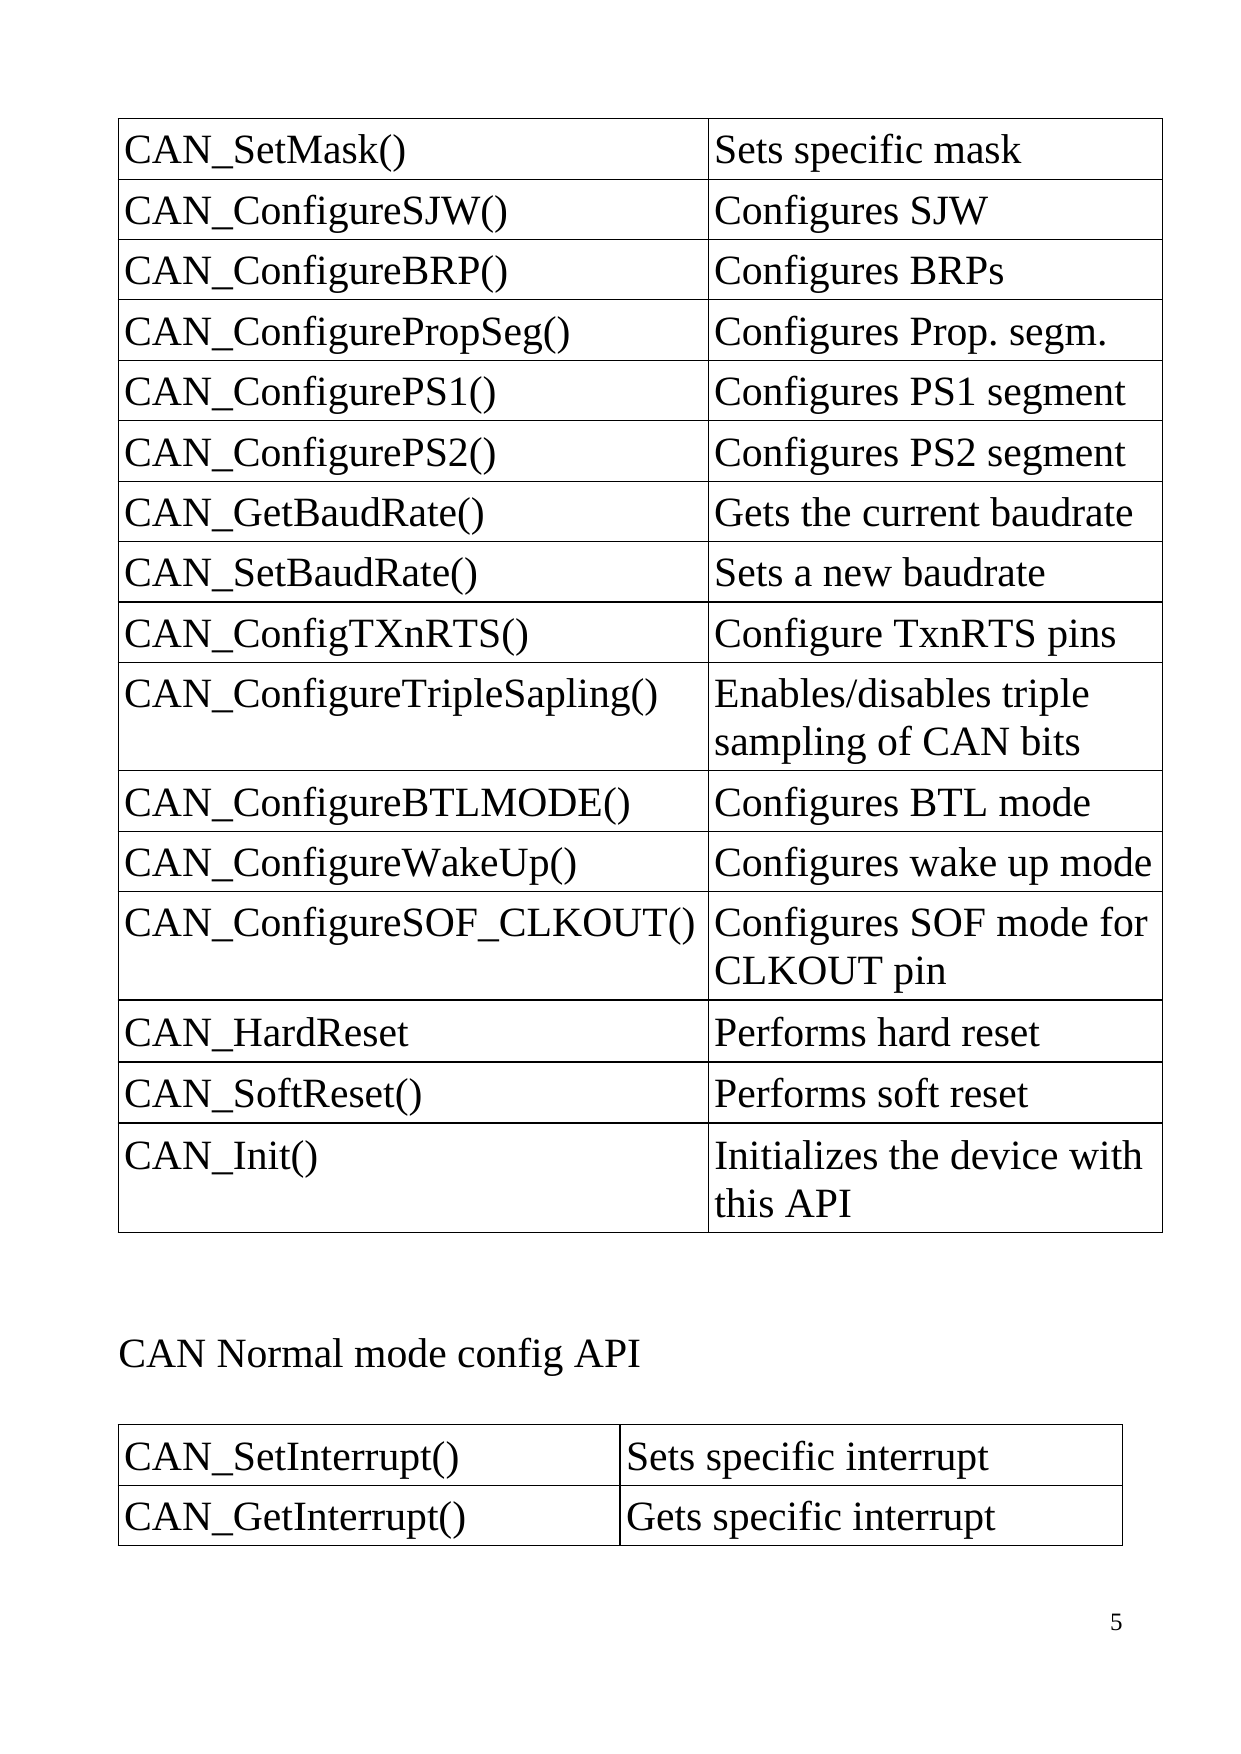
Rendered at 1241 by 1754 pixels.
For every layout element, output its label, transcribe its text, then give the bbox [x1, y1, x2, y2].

table_header CAN_SetInterrupt() [119, 1425, 619, 1485]
table_cell CAN_ConfigureBRP() [119, 240, 708, 299]
table_header Performs soft reset [709, 1063, 1162, 1122]
text CAN Normal mode config API [118, 1328, 1122, 1376]
table_cell CAN_GetBaudRate() [119, 482, 708, 541]
table_cell Enables/disables triple sampling of CAN bits [709, 663, 1162, 770]
table_cell Configures BRPs [709, 240, 1162, 299]
table_cell CAN_ConfigureTripleSapling() [119, 663, 708, 770]
table_header CAN_Init() [119, 1124, 708, 1232]
table_cell CAN_GetInterrupt() [119, 1486, 619, 1545]
table_cell Sets a new baudrate [709, 542, 1162, 601]
table_cell CAN_ConfigureSJW() [119, 180, 708, 239]
table_cell Gets the current baudrate [709, 482, 1162, 541]
table_cell Configures PS1 segment [709, 361, 1162, 420]
table_cell CAN_ConfigTXnRTS() [119, 603, 708, 662]
table_cell Gets specific interrupt [621, 1486, 1122, 1545]
table_cell CAN_ConfigurePropSeg() [119, 300, 708, 360]
table_cell Configures BTL mode [709, 771, 1162, 831]
table_cell CAN_ConfigureBTLMODE() [119, 771, 708, 831]
table_cell Sets specific mask [709, 119, 1162, 178]
table_header CAN_HardReset [119, 1001, 708, 1061]
table_cell CAN_ConfigurePS1() [119, 361, 708, 420]
table_cell Configures wake up mode [709, 832, 1162, 891]
table_cell CAN_ConfigurePS2() [119, 421, 708, 481]
table_cell Configures SJW [709, 180, 1162, 239]
table_header Performs hard reset [709, 1001, 1162, 1061]
table_header Initializes the device with this API [709, 1124, 1162, 1232]
table_cell Configures Prop. segm. [709, 300, 1162, 360]
table_cell CAN_ConfigureWakeUp() [119, 832, 708, 891]
table_cell Configures PS2 segment [709, 421, 1162, 481]
table_header CAN_SoftReset() [119, 1063, 708, 1122]
table_cell Configure TxnRTS pins [709, 603, 1162, 662]
table_cell CAN_SetMask() [119, 119, 708, 178]
table_header Sets specific interrupt [621, 1425, 1122, 1485]
table_cell Configures SOF mode for CLKOUT pin [709, 892, 1162, 999]
table_cell CAN_ConfigureSOF_CLKOUT() [119, 892, 708, 999]
table_cell CAN_SetBaudRate() [119, 542, 708, 601]
